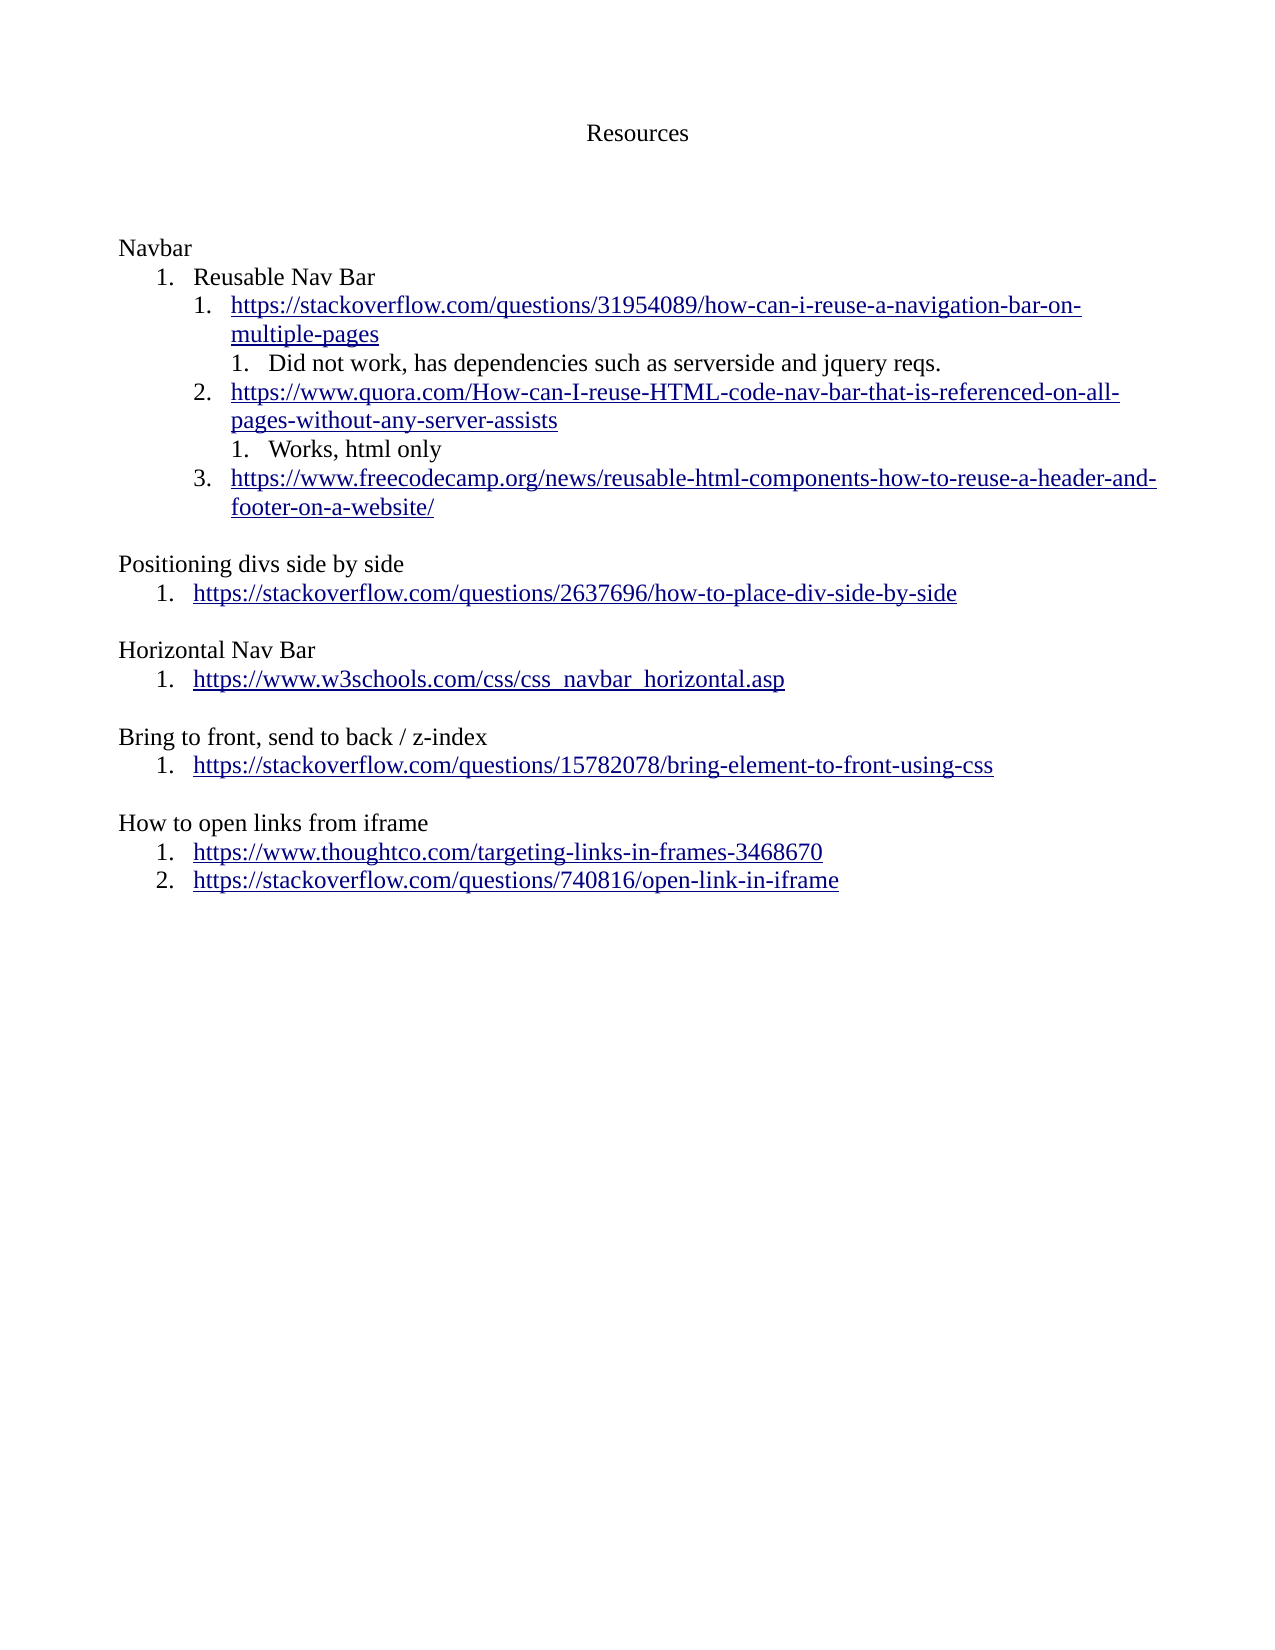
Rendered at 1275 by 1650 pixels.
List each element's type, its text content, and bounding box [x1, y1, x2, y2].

list Reusable Nav Bar [156, 262, 1157, 291]
list https://www.freecodecamp.org/news/reusable-html-components-how-to-reuse-a-header-and-footer-on-a-website/ [193, 463, 1157, 521]
text Navbar [118, 233, 1157, 262]
list https://www.w3schools.com/css/css_navbar_horizontal.asp [156, 664, 1157, 693]
text How to open links from iframe [118, 808, 1157, 837]
list https://www.quora.com/How-can-I-reuse-HTML-code-nav-bar-that-is-referenced-on-all-pages-without-any-server-assists [193, 377, 1157, 434]
list https://stackoverflow.com/questions/2637696/how-to-place-div-side-by-side [156, 578, 1157, 636]
list Works, html only [231, 434, 1157, 463]
text Bring to front, send to back / z-index [118, 722, 1157, 751]
list https://stackoverflow.com/questions/740816/open-link-in-iframe [156, 866, 1157, 894]
list https://stackoverflow.com/questions/31954089/how-can-i-reuse-a-navigation-bar-on-multiple-pages [193, 291, 1157, 348]
list https://stackoverflow.com/questions/15782078/bring-element-to-front-using-css [156, 751, 1157, 779]
text Resources [118, 118, 1157, 147]
text Horizontal Nav Bar [118, 636, 1157, 664]
text Positioning divs side by side [118, 549, 1157, 578]
list https://www.thoughtco.com/targeting-links-in-frames-3468670 [156, 837, 1157, 866]
list Did not work, has dependencies such as serverside and jquery reqs. [231, 348, 1157, 377]
